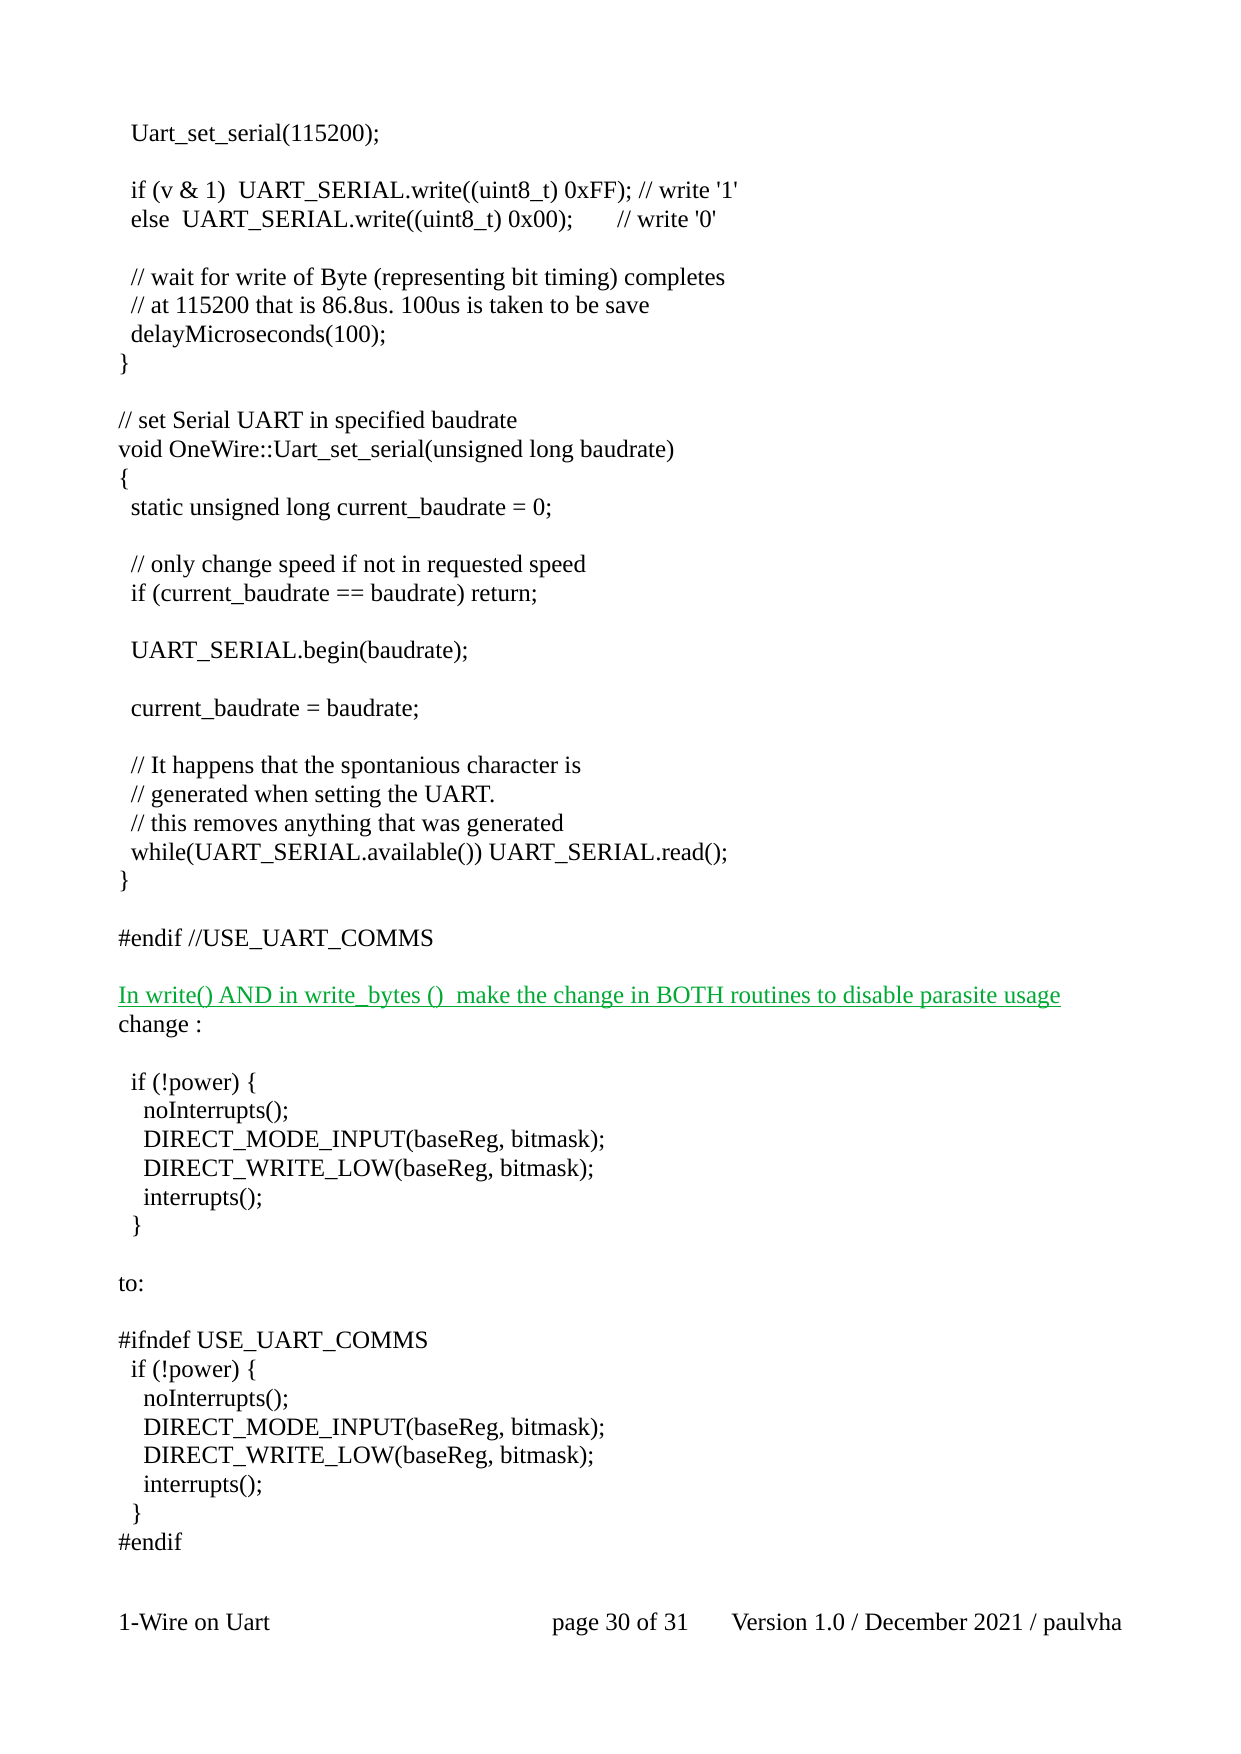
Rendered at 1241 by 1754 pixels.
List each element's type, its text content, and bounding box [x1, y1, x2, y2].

text // generated when setting the UART. [118, 779, 1122, 808]
text DIRECT_WRITE_LOW(baseReg, bitmask); [118, 1153, 1122, 1182]
text to: [118, 1268, 1122, 1297]
text } [118, 1498, 1122, 1527]
text void OneWire::Uart_set_serial(unsigned long baudrate) [118, 434, 1122, 463]
text In write() AND in write_bytes () make the change in BOTH routines to disable parasite usage [118, 981, 1122, 1009]
text interrupts(); [118, 1469, 1122, 1498]
text // It happens that the spontanious character is [118, 751, 1122, 779]
text DIRECT_MODE_INPUT(baseReg, bitmask); [118, 1124, 1122, 1153]
text #ifndef USE_UART_COMMS [118, 1326, 1122, 1354]
text #endif [118, 1527, 1122, 1556]
text DIRECT_MODE_INPUT(baseReg, bitmask); [118, 1412, 1122, 1441]
text else UART_SERIAL.write((uint8_t) 0x00); // write '0' [118, 204, 1122, 233]
text current_baudrate = baudrate; [118, 693, 1122, 722]
text { [118, 463, 1122, 492]
text } [118, 348, 1122, 377]
text // only change speed if not in requested speed [118, 549, 1122, 578]
text if (current_baudrate == baudrate) return; [118, 578, 1122, 607]
text // at 115200 that is 86.8us. 100us is taken to be save [118, 291, 1122, 319]
text UART_SERIAL.begin(baudrate); [118, 636, 1122, 664]
text static unsigned long current_baudrate = 0; [118, 492, 1122, 521]
text DIRECT_WRITE_LOW(baseReg, bitmask); [118, 1441, 1122, 1469]
text noInterrupts(); [118, 1096, 1122, 1124]
text Uart_set_serial(115200); [118, 118, 1122, 147]
text interrupts(); [118, 1182, 1122, 1211]
text change : [118, 1009, 1122, 1038]
text } [118, 866, 1122, 894]
text #endif //USE_UART_COMMS [118, 923, 1122, 952]
text } [118, 1211, 1122, 1239]
text while(UART_SERIAL.available()) UART_SERIAL.read(); [118, 837, 1122, 866]
text if (v & 1) UART_SERIAL.write((uint8_t) 0xFF); // write '1' [118, 176, 1122, 204]
text if (!power) { [118, 1354, 1122, 1383]
text if (!power) { [118, 1067, 1122, 1096]
text noInterrupts(); [118, 1383, 1122, 1412]
text delayMicroseconds(100); [118, 319, 1122, 348]
text // this removes anything that was generated [118, 808, 1122, 837]
text // set Serial UART in specified baudrate [118, 406, 1122, 434]
text // wait for write of Byte (representing bit timing) completes [118, 262, 1122, 291]
